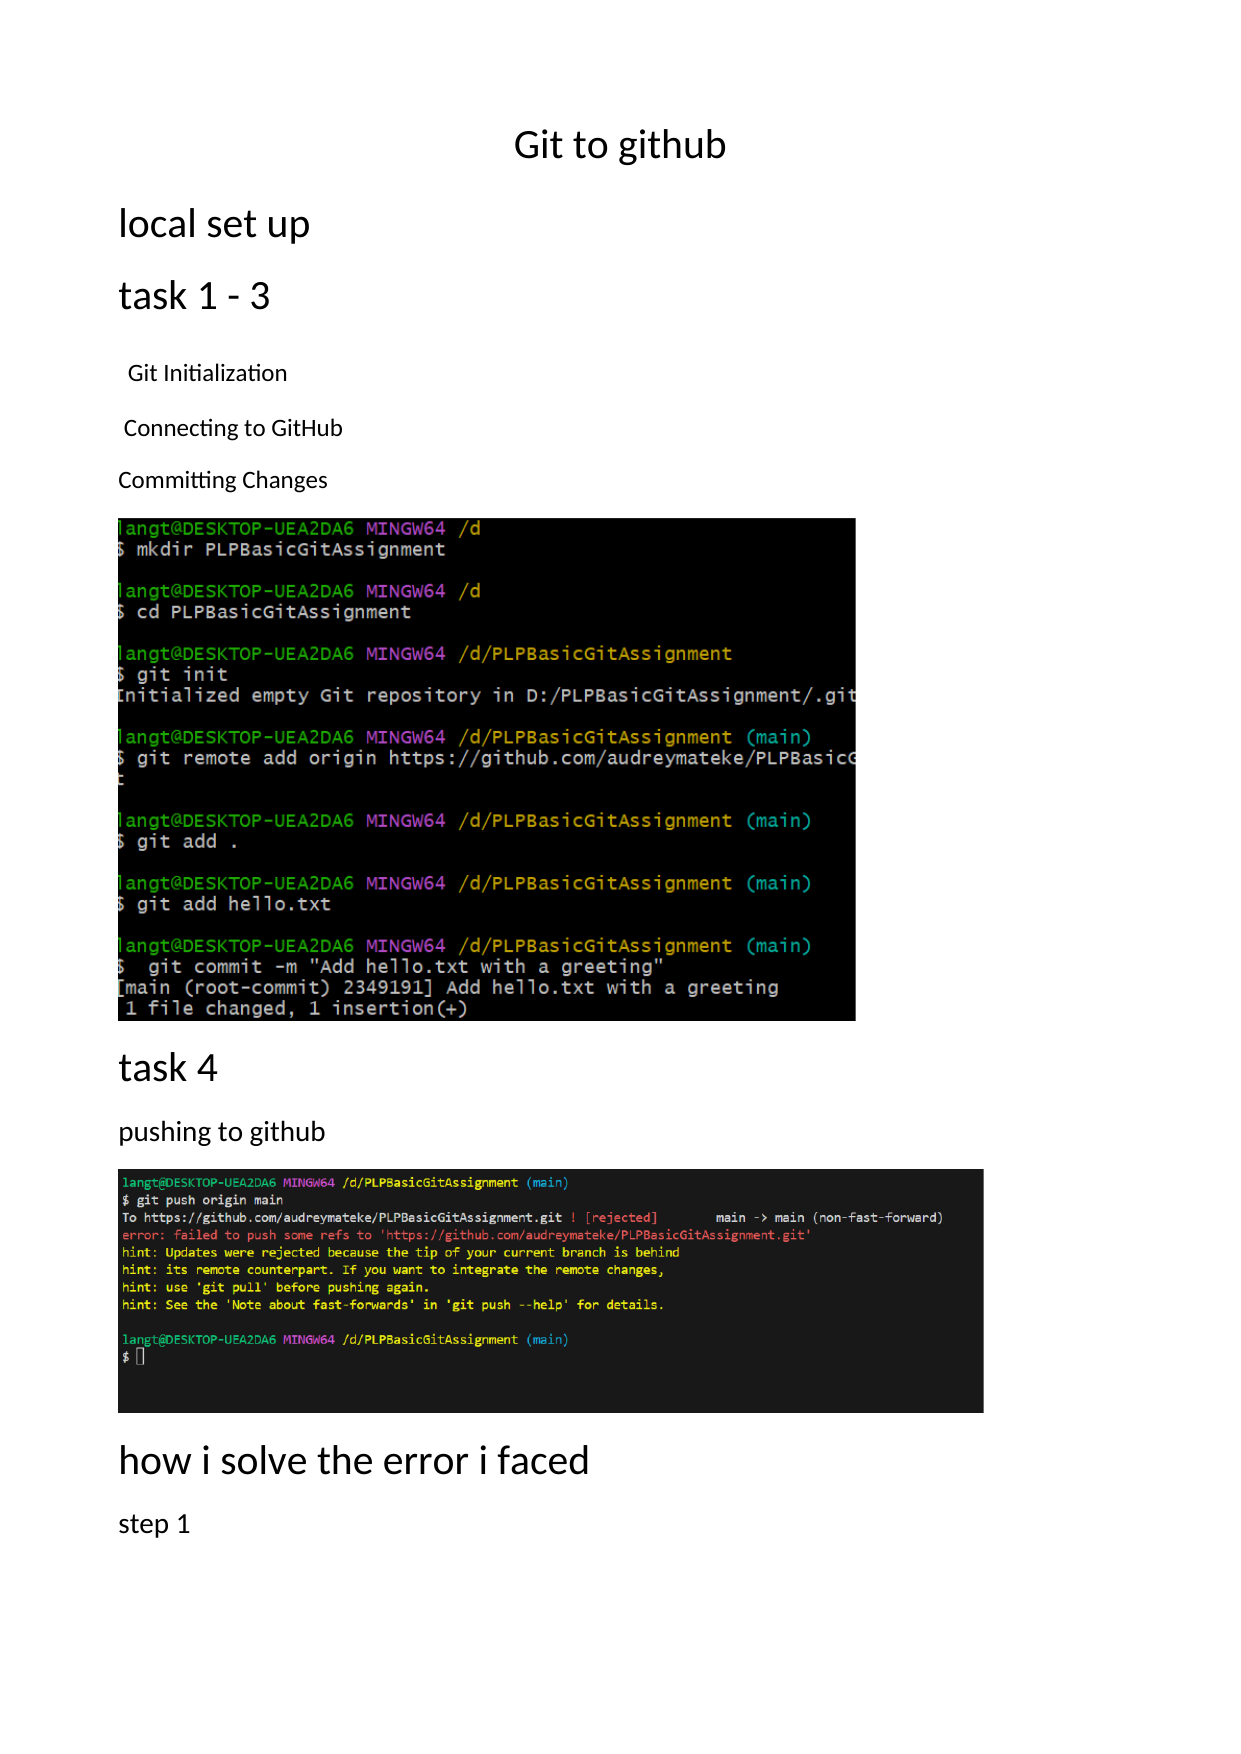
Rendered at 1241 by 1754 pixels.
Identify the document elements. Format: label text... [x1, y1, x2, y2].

text Git to github [118, 118, 1122, 169]
text task 1 - 3 [118, 269, 1122, 320]
text Committing Changes [118, 464, 1122, 494]
text pushing to github [118, 1113, 1122, 1148]
text step 1 [118, 1506, 1122, 1541]
text Connecting to GitHub [118, 412, 1122, 443]
text task 4 [118, 1041, 1122, 1092]
text Git Initialization [118, 341, 1122, 392]
text how i solve the error i faced [118, 1434, 1122, 1485]
text local set up [118, 197, 1122, 248]
